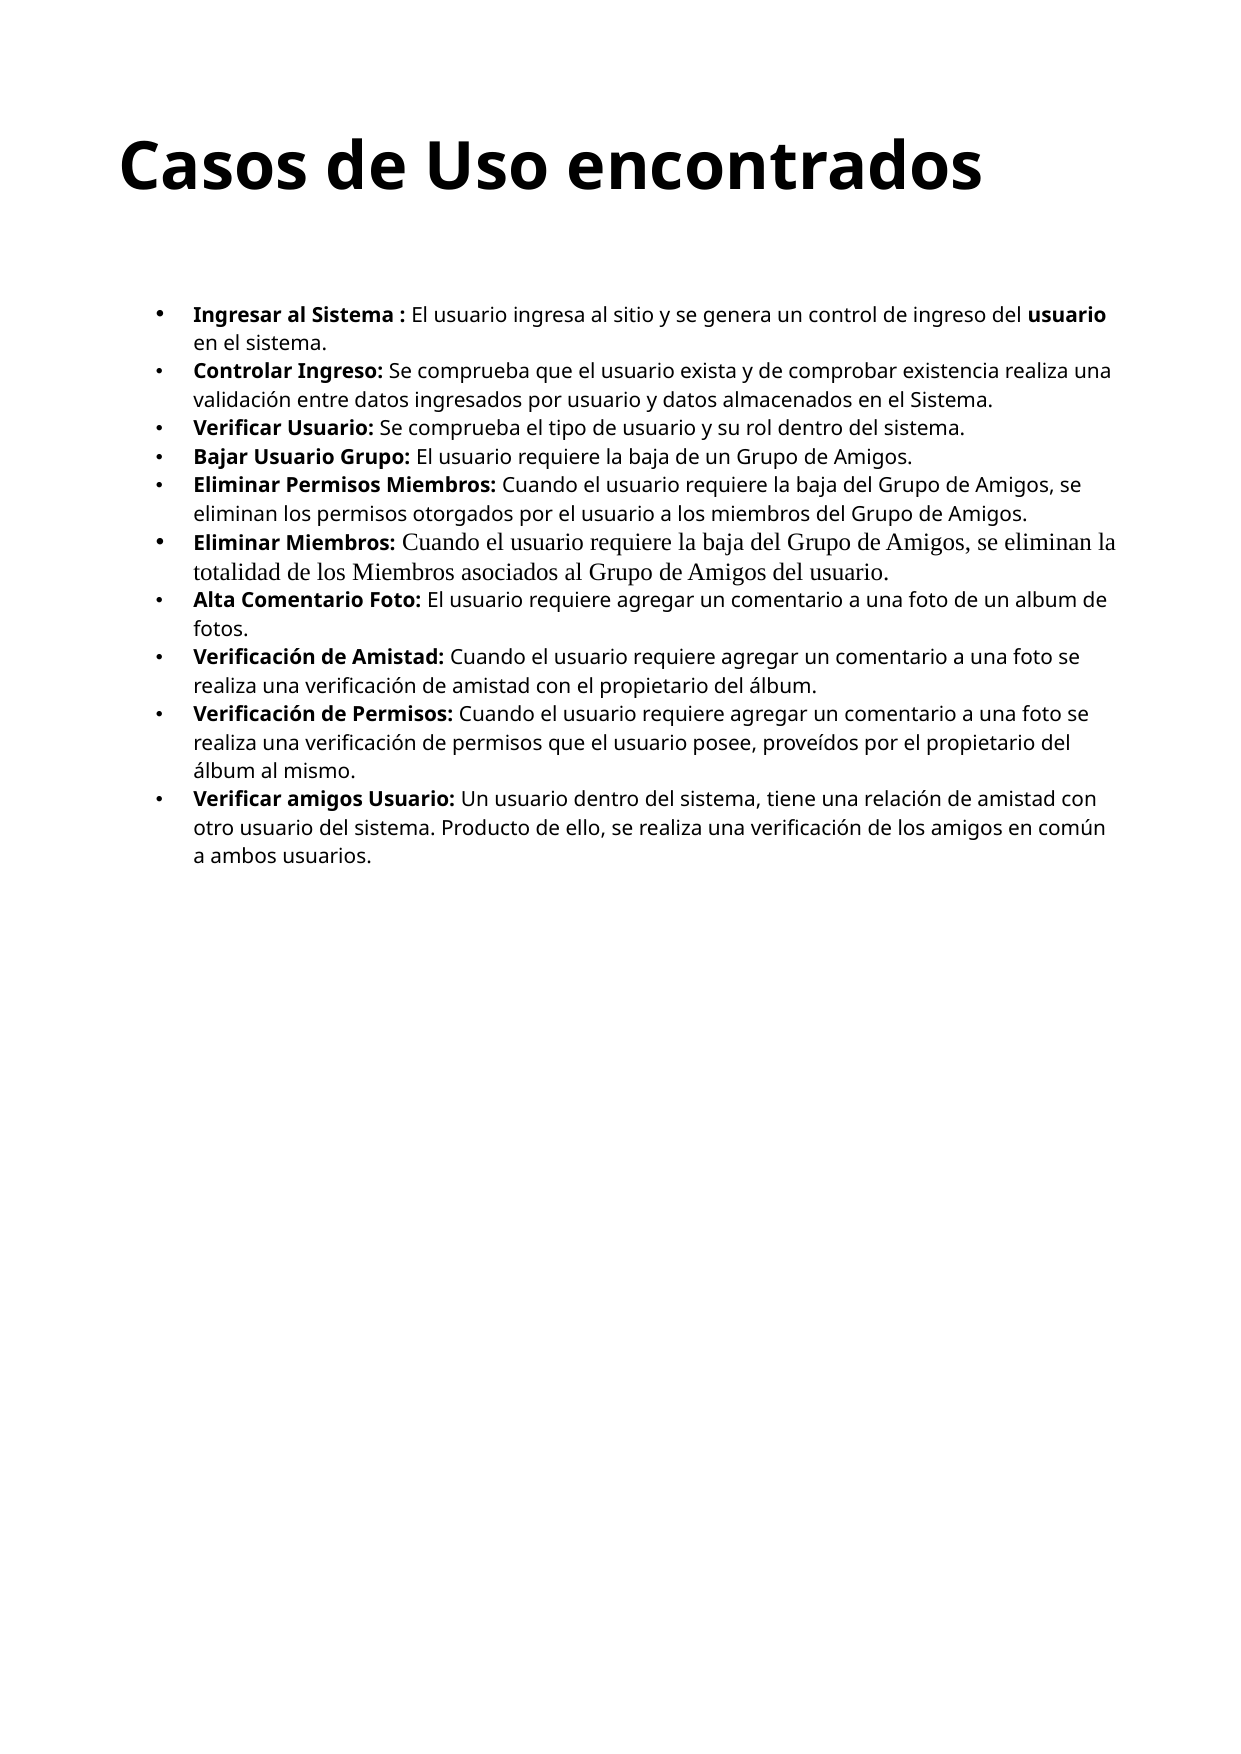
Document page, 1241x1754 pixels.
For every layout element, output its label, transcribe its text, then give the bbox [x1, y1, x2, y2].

list Verificación de Amistad: Cuando el usuario requiere agregar un comentario a una foto se realiza una verificación de amistad con el propietario del álbum. [156, 642, 1122, 699]
list Verificar amigos Usuario: Un usuario dentro del sistema, tiene una relación de amistad con otro usuario del sistema. Producto de ello, se realiza una verificación de los amigos en común a ambos usuarios. [156, 784, 1122, 870]
list Eliminar Miembros: Cuando el usuario requiere la baja del Grupo de Amigos, se eliminan la totalidad de los Miembros asociados al Grupo de Amigos del usuario. [156, 527, 1122, 586]
list Eliminar Permisos Miembros: Cuando el usuario requiere la baja del Grupo de Amigos, se eliminan los permisos otorgados por el usuario a los miembros del Grupo de Amigos. [156, 470, 1122, 527]
list Verificar Usuario: Se comprueba el tipo de usuario y su rol dentro del sistema. [156, 413, 1122, 442]
list Bajar Usuario Grupo: El usuario requiere la baja de un Grupo de Amigos. [156, 442, 1122, 470]
list Alta Comentario Foto: El usuario requiere agregar un comentario a una foto de un album de fotos. [156, 586, 1122, 642]
text Casos de Uso encontrados [118, 118, 1122, 209]
list Ingresar al Sistema : El usuario ingresa al sitio y se genera un control de ingreso del usuario en el sistema. [156, 300, 1122, 357]
list Verificación de Permisos: Cuando el usuario requiere agregar un comentario a una foto se realiza una verificación de permisos que el usuario posee, proveídos por el propietario del álbum al mismo. [156, 699, 1122, 784]
list Controlar Ingreso: Se comprueba que el usuario exista y de comprobar existencia realiza una validación entre datos ingresados por usuario y datos almacenados en el Sistema. [156, 357, 1122, 413]
